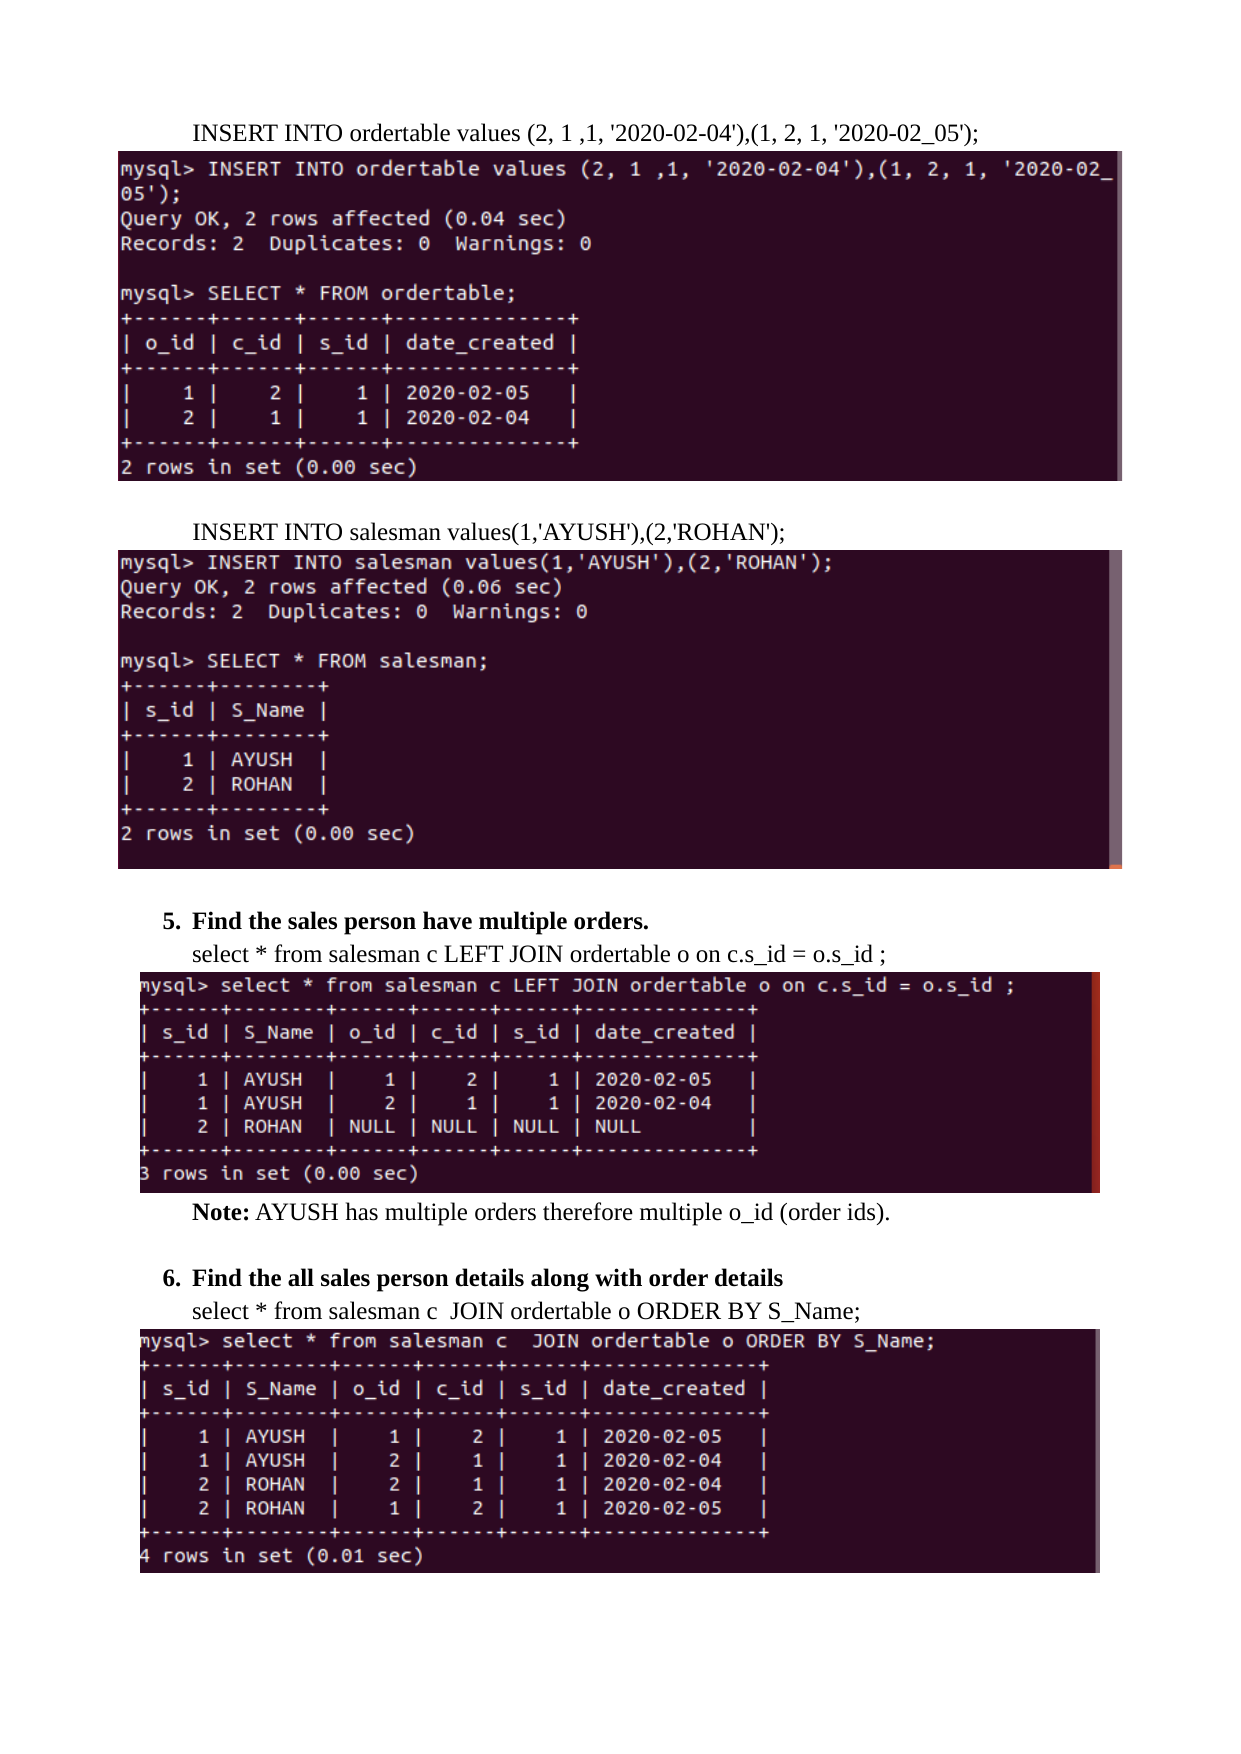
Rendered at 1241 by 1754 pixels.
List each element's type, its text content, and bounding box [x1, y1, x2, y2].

picture [118, 550, 1123, 869]
text INSERT INTO ordertable values (2, 1 ,1, '2020-02-04'),(1, 2, 1, '2020-02_05'); [118, 118, 1122, 147]
picture [140, 972, 1100, 1193]
text INSERT INTO salesman values(1,'AYUSH'),(2,'ROHAN'); [118, 517, 1122, 546]
list Find the all sales person details along with order details [162, 1263, 1122, 1292]
list select * from salesman c LEFT JOIN ordertable o on c.s_id = o.s_id ; [162, 939, 1122, 968]
list select * from salesman c JOIN ordertable o ORDER BY S_Name; [162, 1296, 1122, 1325]
list Find the sales person have multiple orders. [162, 906, 1122, 935]
picture [140, 1329, 1100, 1573]
list Note: AYUSH has multiple orders therefore multiple o_id (order ids). [162, 972, 1122, 1226]
picture [118, 151, 1123, 481]
